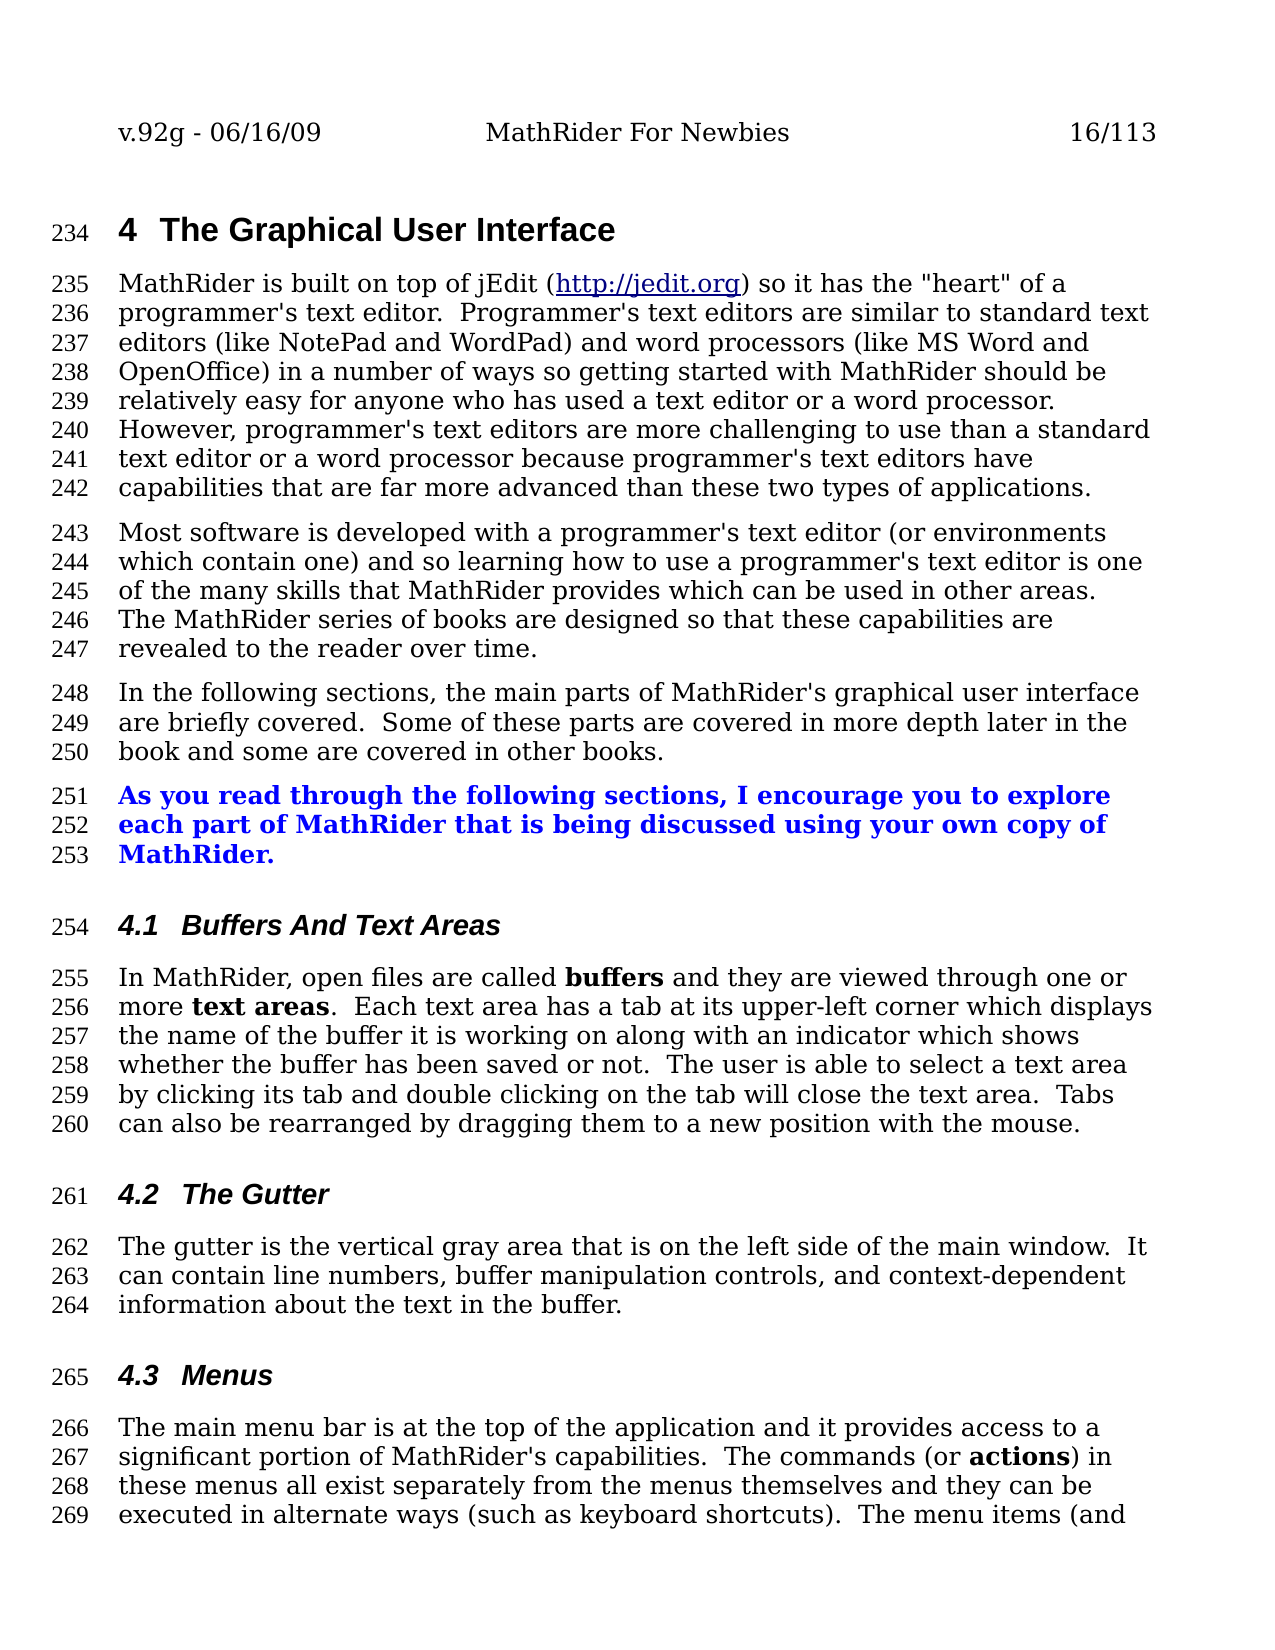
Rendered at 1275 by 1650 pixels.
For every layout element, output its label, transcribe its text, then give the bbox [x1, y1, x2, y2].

text In the following sections, the main parts of MathRider's graphical user interface are briefly covered. Some of these parts are covered in more depth later in the book and some are covered in other books. [118, 678, 1157, 766]
text In MathRider, open files are called buffers and they are viewed through one or more text areas. Each text area has a tab at its upper-left corner which displays the name of the buffer it is working on along with an indicator which shows whether the buffer has been saved or not. The user is able to select a text area by clicking its tab and double clicking on the tab will close the text area. Tabs can also be rearranged by dragging them to a new position with the mouse. [118, 963, 1157, 1138]
subtitle Menus [118, 1358, 1157, 1392]
text The gutter is the vertical gray area that is on the left side of the main window. It can contain line numbers, buffer manipulation controls, and context-dependent information about the text in the buffer. [118, 1232, 1157, 1319]
subtitle The Gutter [118, 1177, 1157, 1211]
text As you read through the following sections, I encourage you to explore each part of MathRider that is being discussed using your own copy of MathRider. [118, 781, 1157, 869]
subtitle Buffers And Text Areas [118, 908, 1157, 942]
subtitle The Graphical User Interface [118, 210, 1157, 248]
text MathRider is built on top of jEdit (http://jedit.org) so it has the "heart" of a programmer's text editor. Programmer's text editors are similar to standard text editors (like NotePad and WordPad) and word processors (like MS Word and OpenOffice) in a number of ways so getting started with MathRider should be relatively easy for anyone who has used a text editor or a word processor. However, programmer's text editors are more challenging to use than a standard text editor or a word processor because programmer's text editors have capabilities that are far more advanced than these two types of applications. [118, 269, 1157, 503]
text The main menu bar is at the top of the application and it provides access to a significant portion of MathRider's capabilities. The commands (or actions) in these menus all exist separately from the menus themselves and they can be executed in alternate ways (such as keyboard shortcuts). The menu items (and [118, 1413, 1157, 1529]
text Most software is developed with a programmer's text editor (or environments which contain one) and so learning how to use a programmer's text editor is one of the many skills that MathRider provides which can be used in other areas. The MathRider series of books are designed so that these capabilities are revealed to the reader over time. [118, 518, 1157, 663]
